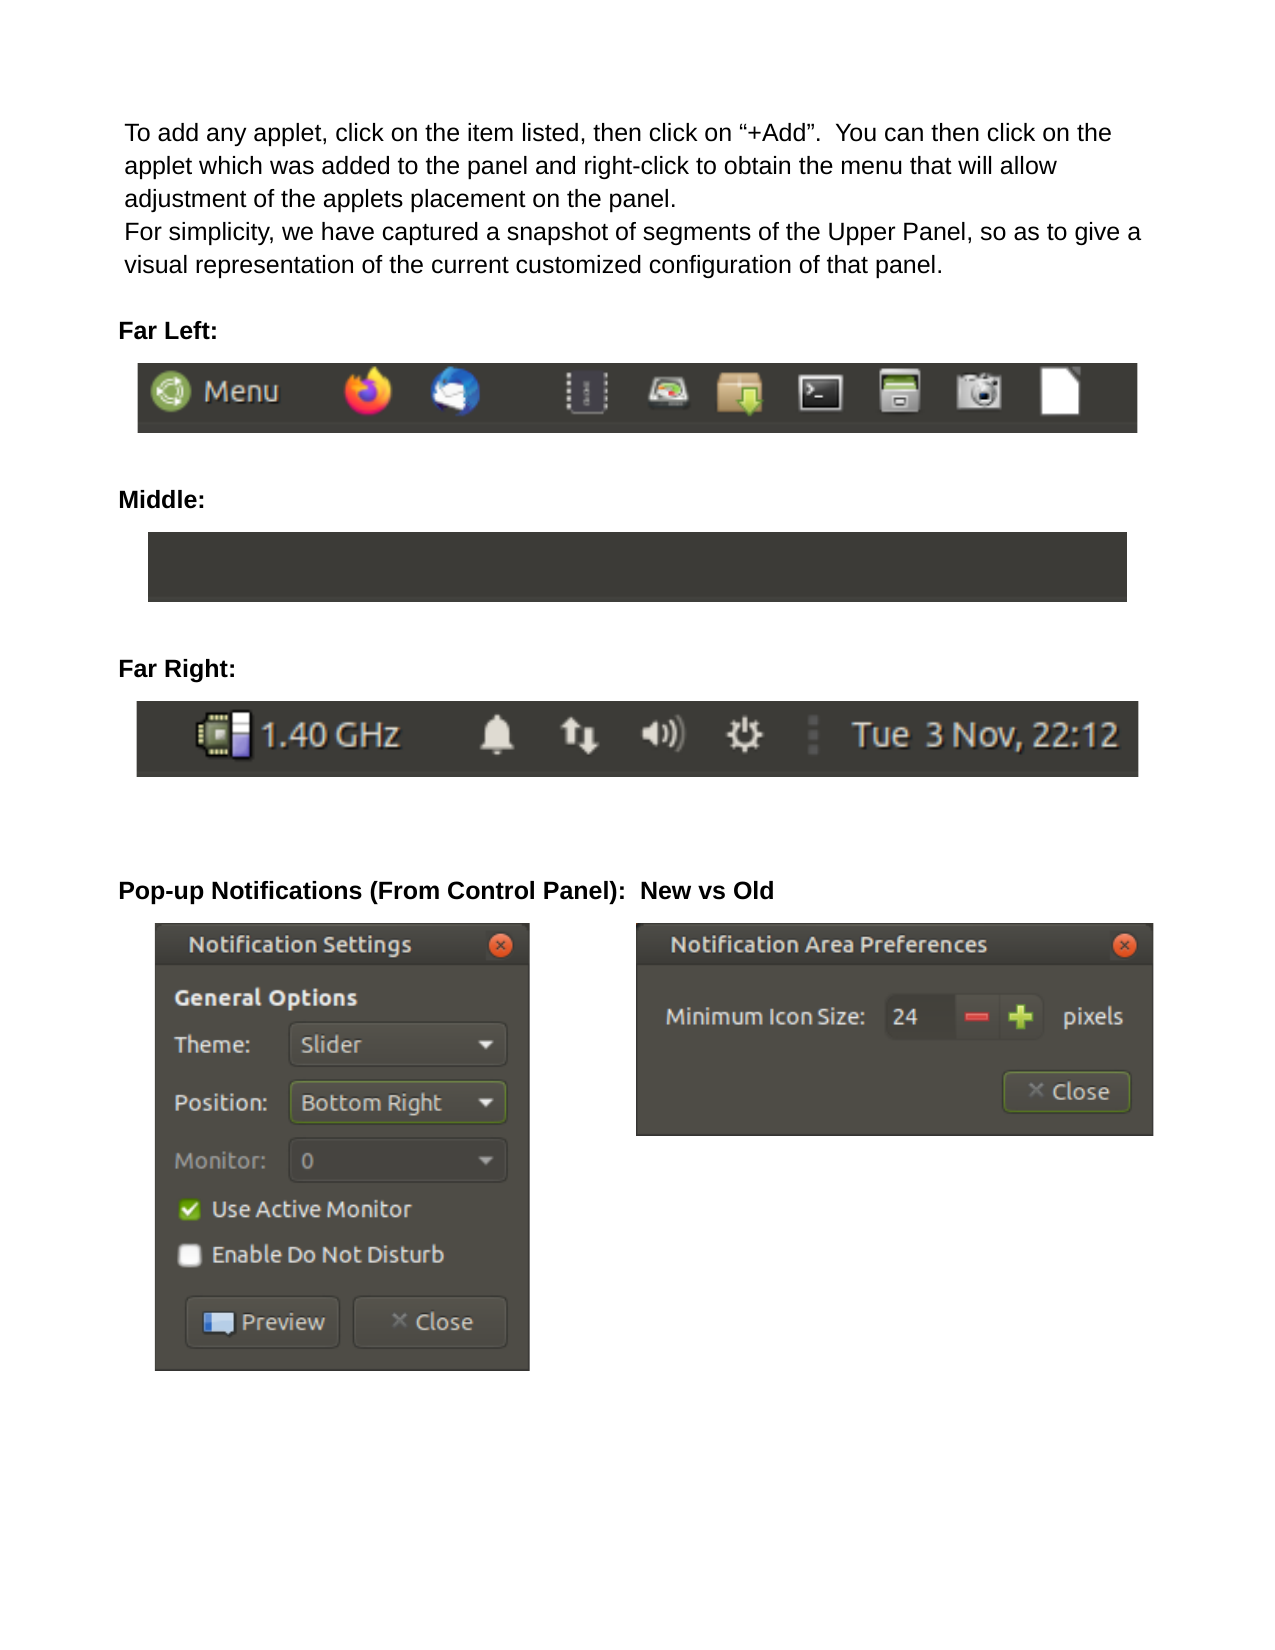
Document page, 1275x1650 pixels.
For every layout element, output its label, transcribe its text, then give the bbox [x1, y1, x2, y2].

text For simplicity, we have captured a snapshot of segments of the Upper Panel, so as to give a visual representation of the current customized configuration of that panel. [124, 217, 1157, 279]
picture [148, 532, 1127, 602]
picture [636, 923, 1154, 1136]
text To add any applet, click on the item listed, then click on “+Add”. You can then click on the applet which was added to the panel and right-click to obtain the menu that will allow adjustment of the applets placement on the panel. [124, 118, 1157, 213]
subtitle Far Left: [118, 316, 1157, 345]
subtitle Pop-up Notifications (From Control Panel): New vs Old [118, 876, 1157, 904]
picture [137, 363, 1138, 433]
picture [136, 701, 1139, 777]
subtitle Far Right: [118, 653, 1157, 682]
subtitle Middle: [118, 485, 1157, 513]
picture [154, 923, 530, 1371]
